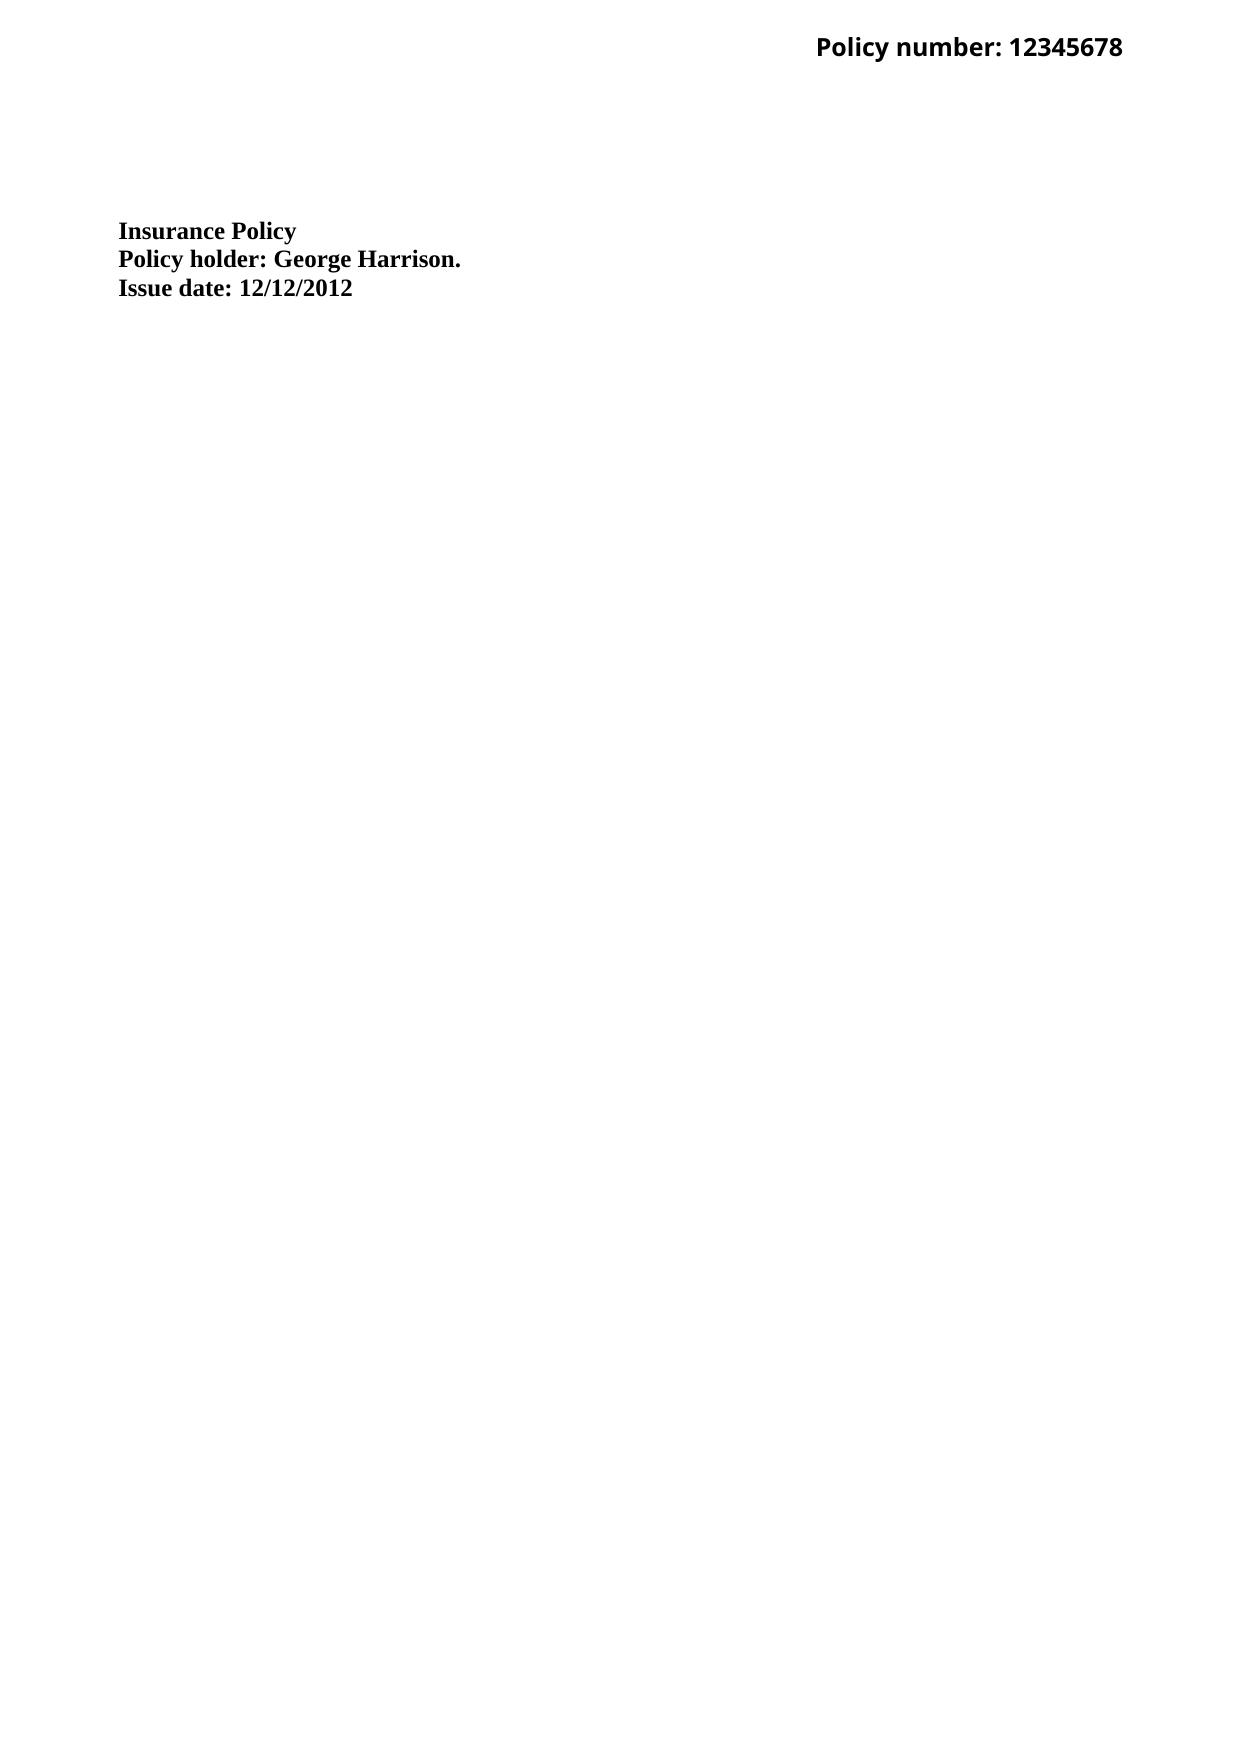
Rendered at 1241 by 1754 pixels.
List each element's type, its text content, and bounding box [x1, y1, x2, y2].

text Insurance Policy [118, 216, 1122, 244]
text Issue date: 12/12/2012 [118, 273, 1122, 302]
text Policy holder: George Harrison. [118, 244, 1122, 273]
